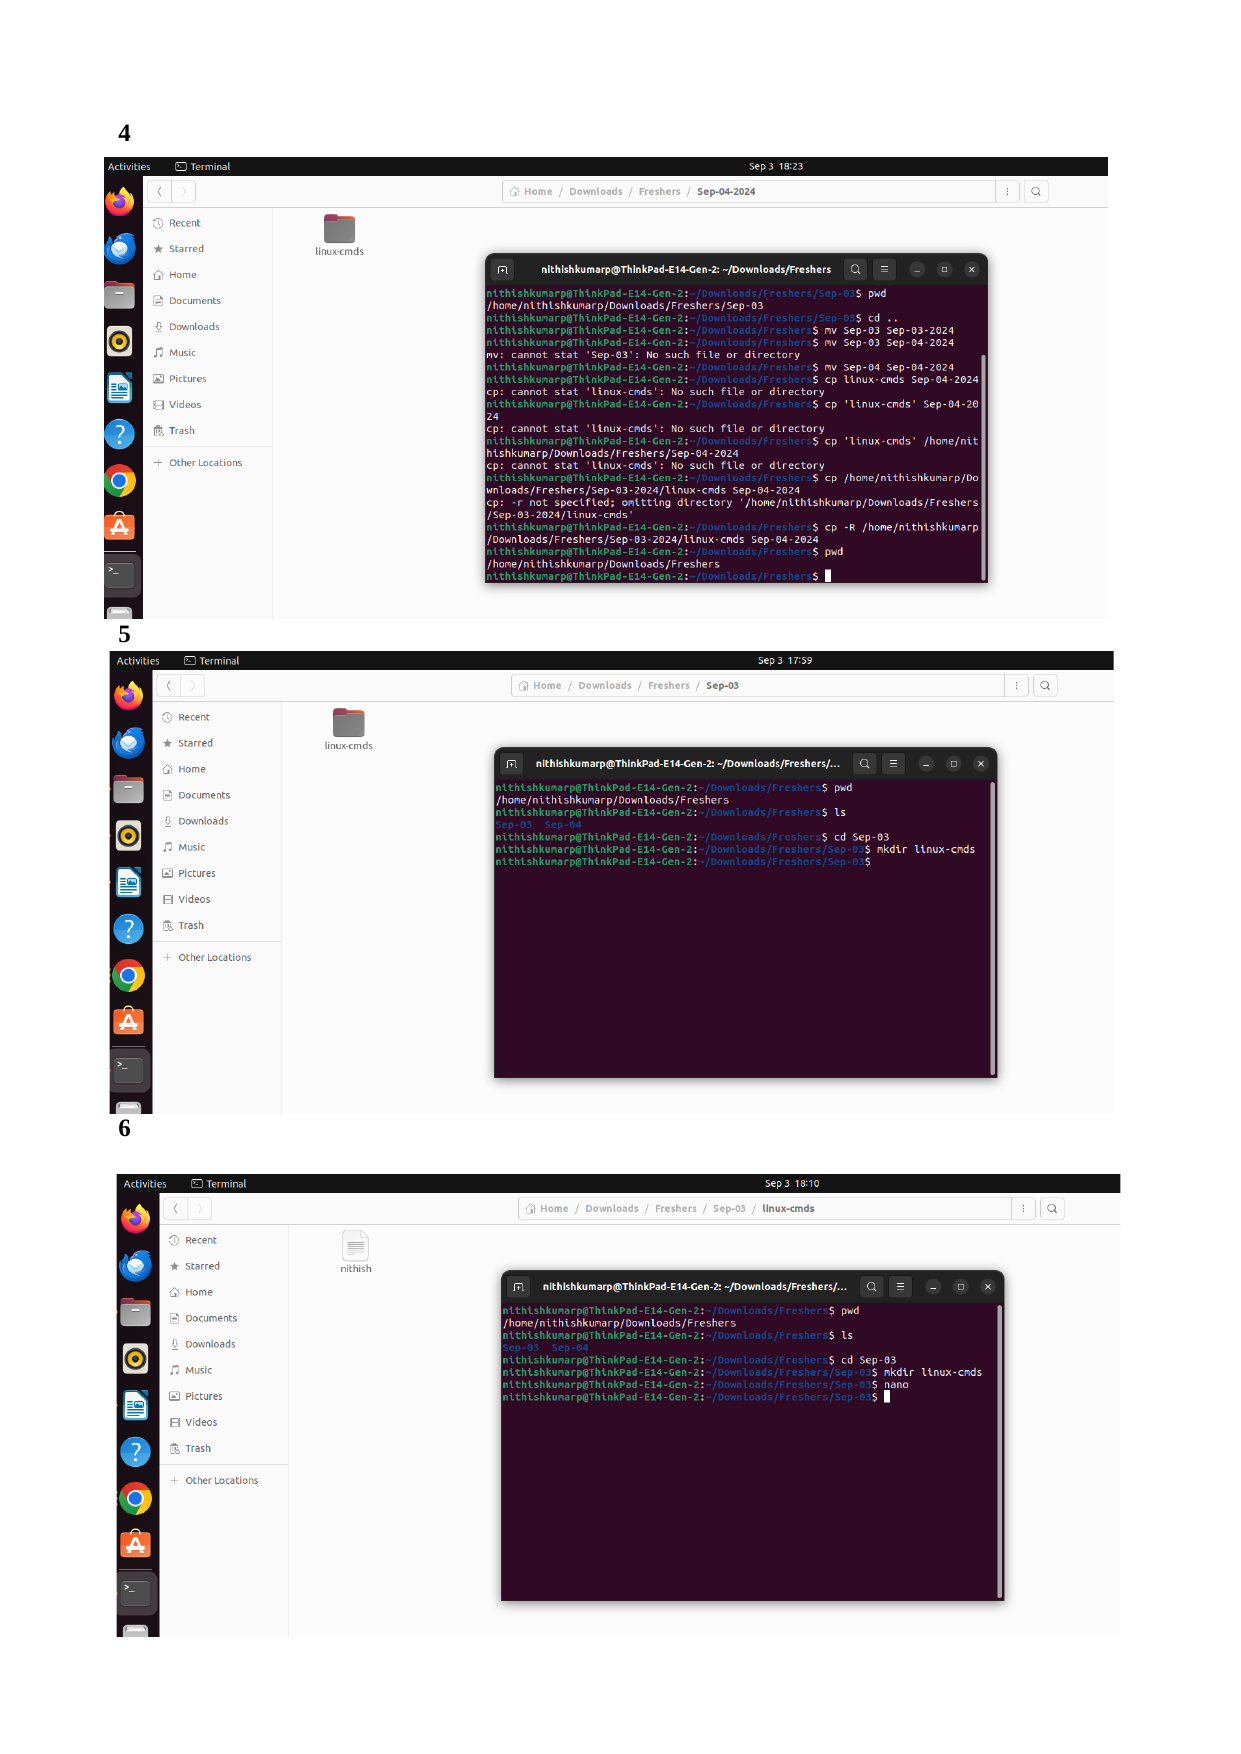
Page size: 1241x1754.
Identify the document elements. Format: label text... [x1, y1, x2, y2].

picture [109, 651, 1114, 1114]
picture [116, 1174, 1121, 1637]
picture [104, 157, 1108, 619]
text 5 [118, 147, 1122, 648]
text 4 [118, 118, 1122, 147]
text 6 [118, 648, 1122, 1142]
